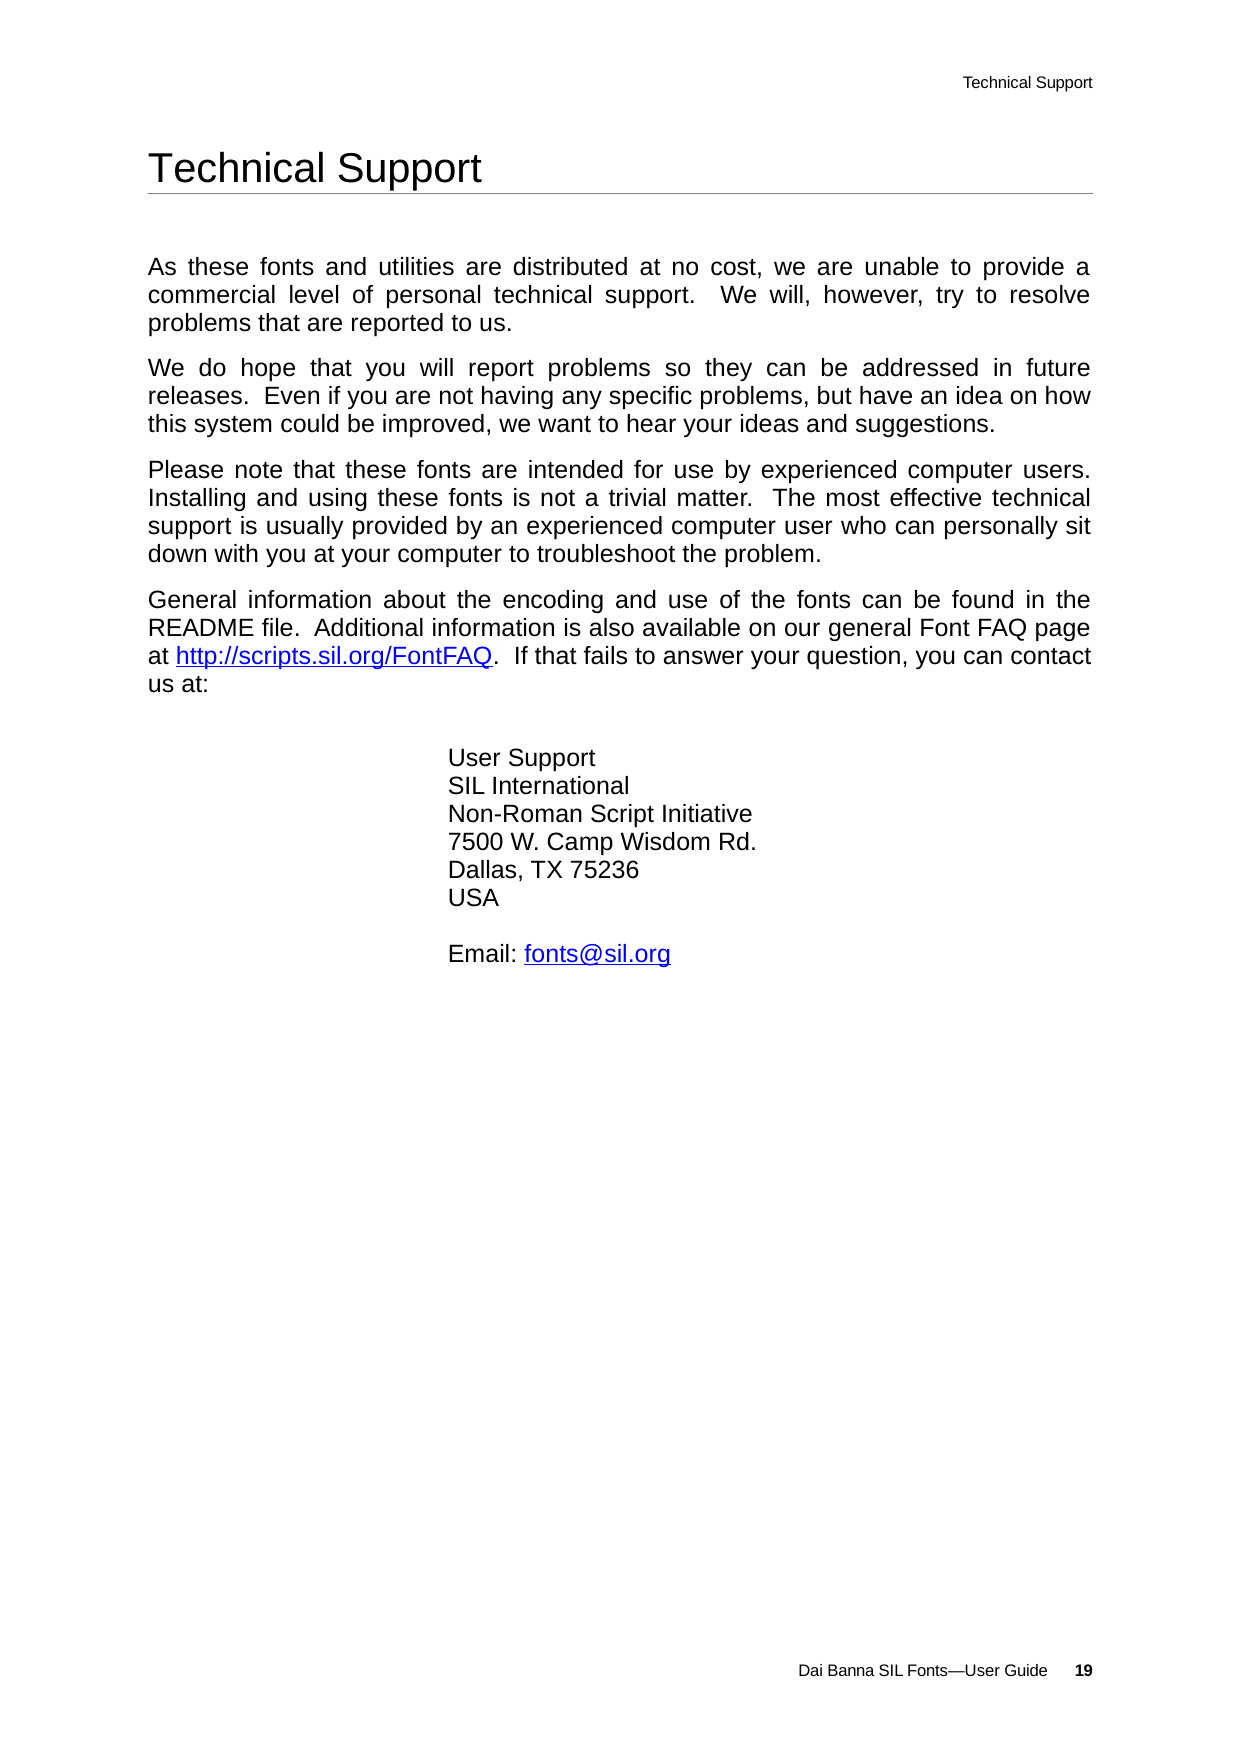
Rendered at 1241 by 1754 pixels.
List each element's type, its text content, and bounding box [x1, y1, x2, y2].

text Non-Roman Script Initiative [448, 800, 1093, 828]
text Dallas, TX 75236 [448, 856, 1093, 884]
text Please note that these fonts are intended for use by experienced computer users. Installing and using these fonts is not a trivial matter. The most effective technical support is usually provided by an experienced computer user who can personally sit down with you at your computer to troubleshoot the problem. [148, 456, 1093, 568]
subtitle Technical Support [148, 145, 1093, 193]
text User Support [448, 744, 1093, 772]
text As these fonts and utilities are distributed at no cost, we are unable to provide a commercial level of personal technical support. We will, however, try to resolve problems that are reported to us. [148, 252, 1093, 337]
text SIL International [448, 772, 1093, 800]
text USA [448, 884, 1093, 912]
text We do hope that you will report problems so they can be addressed in future releases. Even if you are not having any specific problems, but have an idea on how this system could be improved, we want to hear your ideas and suggestions. [148, 354, 1093, 438]
text Email: fonts@sil.org [448, 940, 1093, 968]
text 7500 W. Camp Wisdom Rd. [448, 828, 1093, 856]
text General information about the encoding and use of the fonts can be found in the README file. Additional information is also available on our general Font FAQ page at http://scripts.sil.org/FontFAQ. If that fails to answer your question, you can contact us at: [148, 586, 1093, 698]
